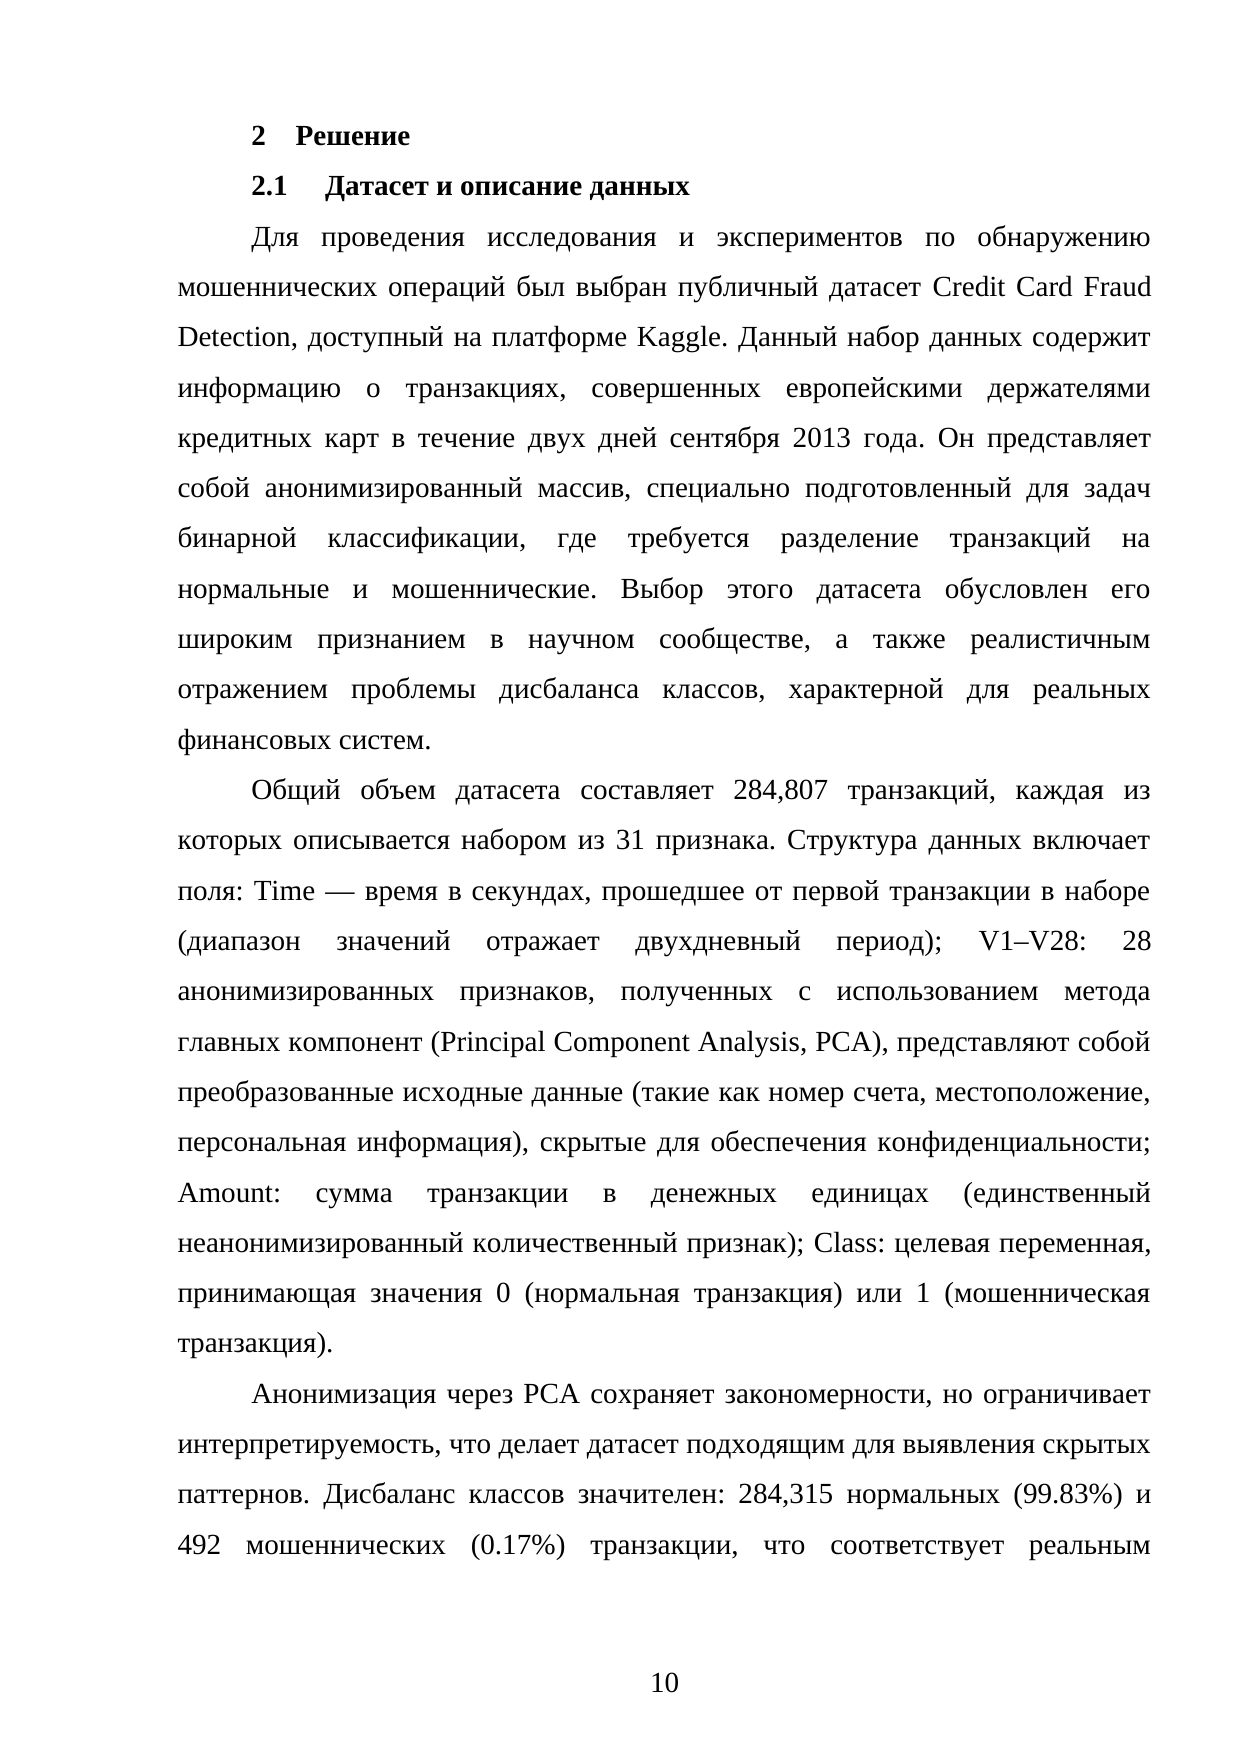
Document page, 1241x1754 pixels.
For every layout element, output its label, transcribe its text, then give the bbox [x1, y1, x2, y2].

subtitle Датасет и описание данных [177, 168, 1152, 202]
text Анонимизация через PCA сохраняет закономерности, но ограничивает интерпретируемость, что делает датасет подходящим для выявления скрытых паттернов. Дисбаланс классов значителен: 284,315 нормальных (99.83%) и 492 мошеннических (0.17%) транзакции, что соответствует реальным [177, 1376, 1152, 1560]
subtitle Решение [177, 118, 1152, 152]
text Общий объем датасета составляет 284,807 транзакций, каждая из которых описывается набором из 31 признака. Структура данных включает поля: Time — время в секундах, прошедшее от первой транзакции в наборе (диапазон значений отражает двухдневный период); V1–V28: 28 анонимизированных признаков, полученных с использованием метода главных компонент (Principal Component Analysis, PCA), представляют собой преобразованные исходные данные (такие как номер счета, местоположение, персональная информация), скрытые для обеспечения конфиденциальности; Amount: сумма транзакции в денежных единицах (единственный неанонимизированный количественный признак); Class: целевая переменная, принимающая значения 0 (нормальная транзакция) или 1 (мошенническая транзакция). [177, 772, 1152, 1359]
text Для проведения исследования и экспериментов по обнаружению мошеннических операций был выбран публичный датасет Credit Card Fraud Detection, доступный на платформе Kaggle. Данный набор данных содержит информацию о транзакциях, совершенных европейскими держателями кредитных карт в течение двух дней сентября 2013 года. Он представляет собой анонимизированный массив, специально подготовленный для задач бинарной классификации, где требуется разделение транзакций на нормальные и мошеннические. Выбор этого датасета обусловлен его широким признанием в научном сообществе, а также реалистичным отражением проблемы дисбаланса классов, характерной для реальных финансовых систем. [177, 219, 1152, 755]
